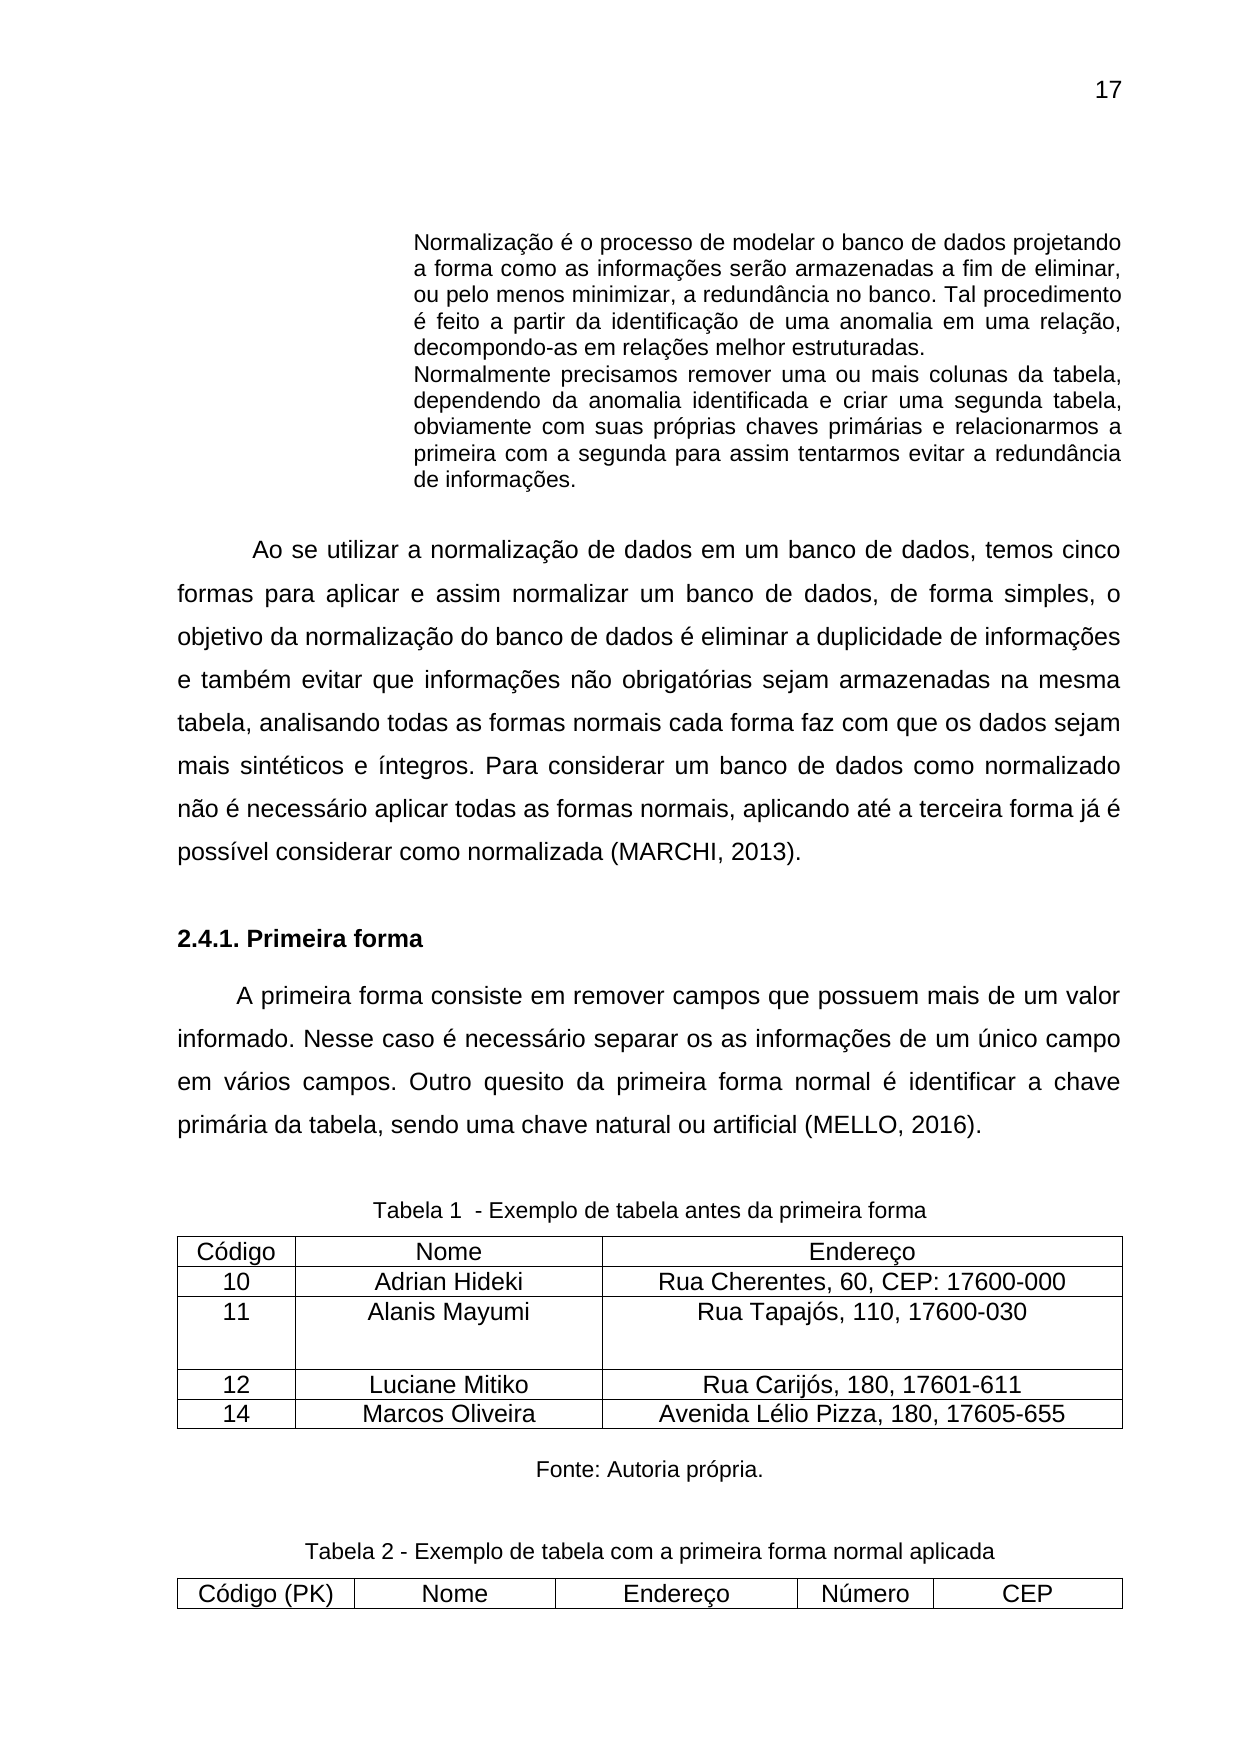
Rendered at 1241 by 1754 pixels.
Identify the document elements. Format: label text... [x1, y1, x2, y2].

table_header Endereço [556, 1579, 797, 1607]
table_header Nome [296, 1237, 602, 1266]
table_header Número [798, 1579, 933, 1607]
table_cell Avenida Lélio Pizza, 180, 17605-655 [603, 1400, 1122, 1428]
table_cell Rua Cherentes, 60, CEP: 17600-000 [603, 1267, 1122, 1296]
table_header Endereço [603, 1237, 1122, 1266]
table_cell Luciane Mitiko [296, 1370, 602, 1398]
table_cell Adrian Hideki [296, 1267, 602, 1296]
table_cell Rua Tapajós, 110, 17600-030 [603, 1297, 1122, 1369]
text Fonte: Autoria própria. [177, 1456, 1122, 1482]
table_header Código [178, 1237, 295, 1266]
text Normalização é o processo de modelar o banco de dados projetando a forma como as informações serão armazenadas a fim de eliminar, ou pelo menos minimizar, a redundância no banco. Tal procedimento é feito a partir da identificação de uma anomalia em uma relação, decompondo-as em relações melhor estruturadas. [413, 229, 1122, 361]
text Ao se utilizar a normalização de dados em um banco de dados, temos cinco formas para aplicar e assim normalizar um banco de dados, de forma simples, o objetivo da normalização do banco de dados é eliminar a duplicidade de informações e também evitar que informações não obrigatórias sejam armazenadas na mesma tabela, analisando todas as formas normais cada forma faz com que os dados sejam mais sintéticos e íntegros. Para considerar um banco de dados como normalizado não é necessário aplicar todas as formas normais, aplicando até a terceira forma já é possível considerar como normalizada (MARCHI, 2013). [177, 535, 1122, 866]
subtitle 2.4.1. Primeira forma [177, 923, 1122, 952]
table_cell Marcos Oliveira [296, 1400, 602, 1428]
text Tabela 1 - Exemplo de tabela antes da primeira forma [177, 1197, 1122, 1223]
table_cell 10 [178, 1267, 295, 1296]
table_header Nome [355, 1579, 555, 1607]
table_cell 14 [178, 1400, 295, 1428]
table_cell 11 [178, 1297, 295, 1369]
table_cell Alanis Mayumi [296, 1297, 602, 1369]
text Tabela 2 - Exemplo de tabela com a primeira forma normal aplicada [177, 1538, 1122, 1564]
text Normalmente precisamos remover uma ou mais colunas da tabela, dependendo da anomalia identificada e criar uma segunda tabela, obviamente com suas próprias chaves primárias e relacionarmos a primeira com a segunda para assim tentarmos evitar a redundância de informações. [413, 361, 1122, 492]
table_header CEP [934, 1579, 1122, 1607]
table_cell Rua Carijós, 180, 17601-611 [603, 1370, 1122, 1398]
text A primeira forma consiste em remover campos que possuem mais de um valor informado. Nesse caso é necessário separar os as informações de um único campo em vários campos. Outro quesito da primeira forma normal é identificar a chave primária da tabela, sendo uma chave natural ou artificial (MELLO, 2016). [177, 981, 1122, 1139]
table_header Código (PK) [178, 1579, 354, 1607]
table_cell 12 [178, 1370, 295, 1398]
